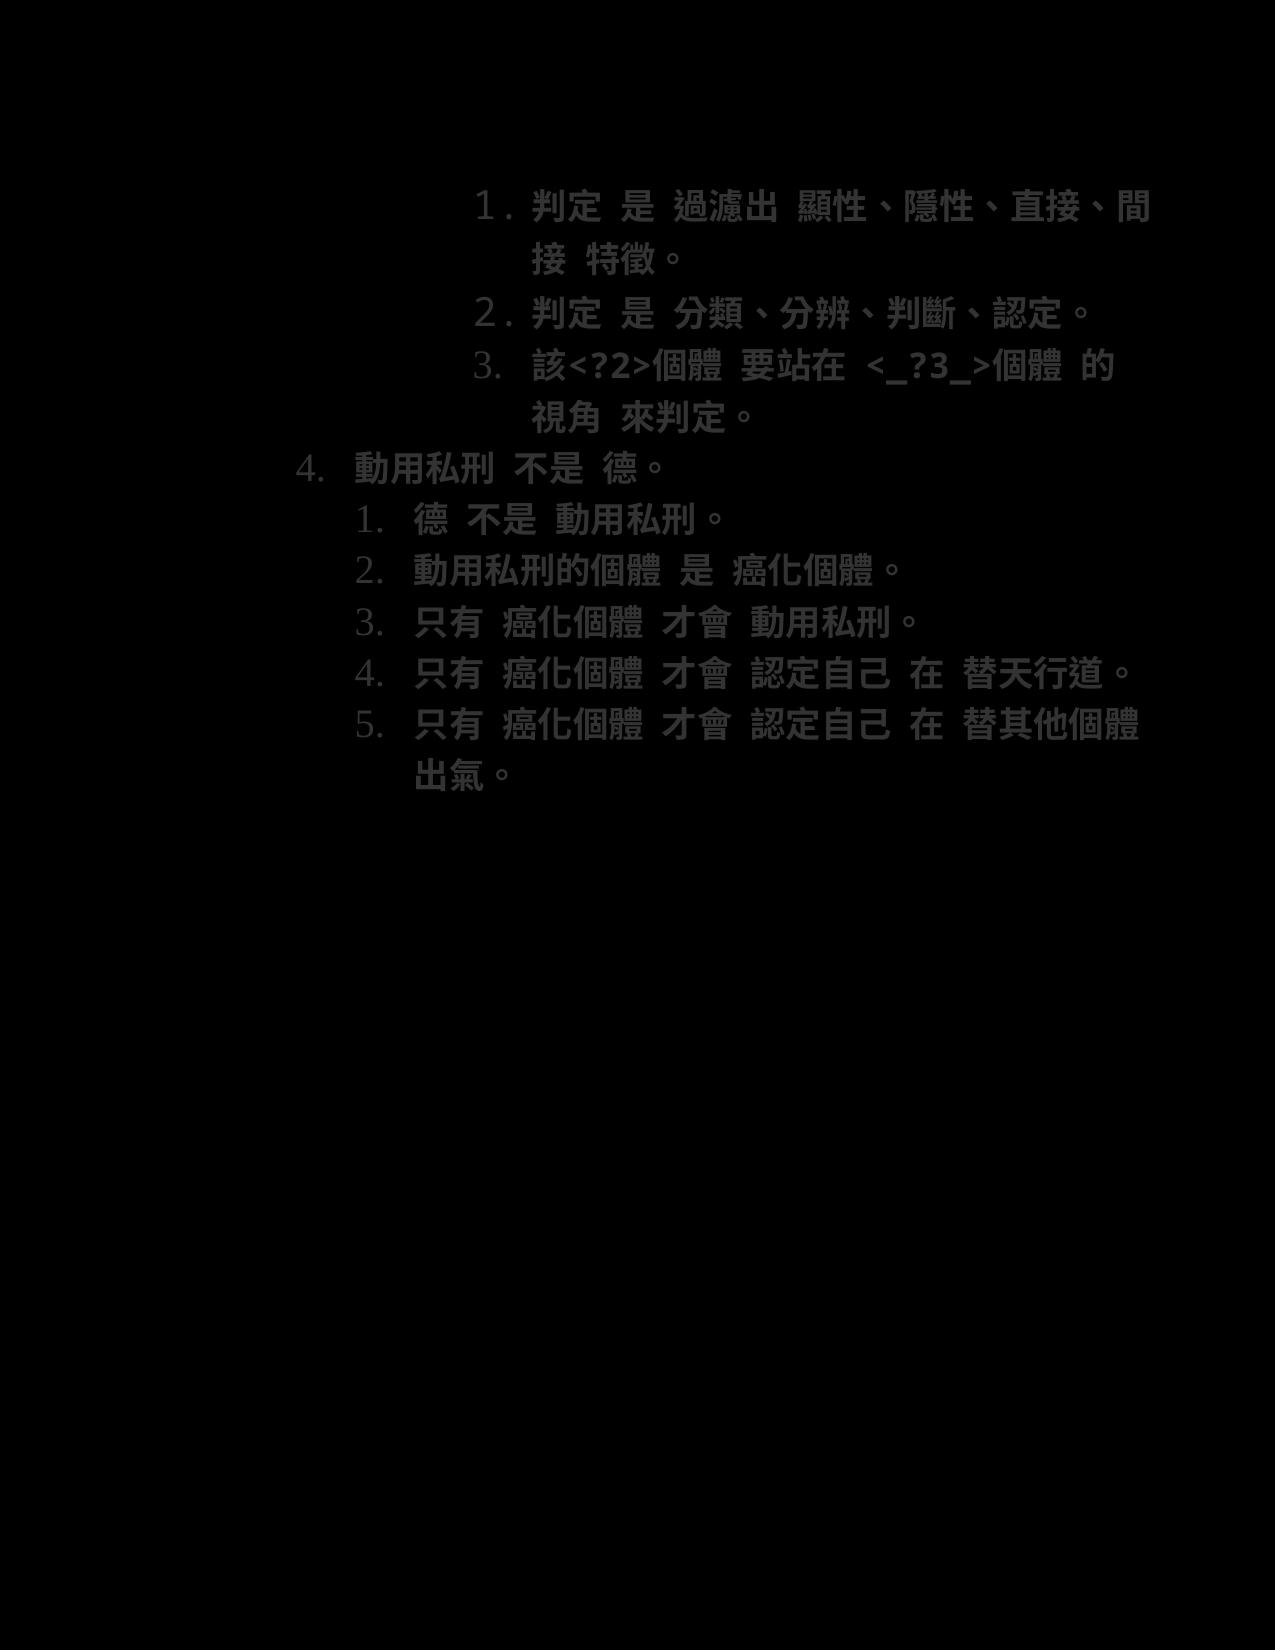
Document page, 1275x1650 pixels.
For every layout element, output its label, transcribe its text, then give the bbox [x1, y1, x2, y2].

list 只有 癌化個體 才會 認定自己 在 替天行道。 [354, 645, 1157, 697]
list 只有 癌化個體 才會 動用私刑。 [354, 594, 1157, 645]
list 判定 是 過濾出 顯性、隱性、直接、間接 特徵。 [472, 176, 1157, 283]
list 動用私刑 不是 德。 [295, 440, 1157, 492]
list 該<?2>個體 要站在 <_?3_>個體 的 視角 來判定。 [472, 338, 1157, 440]
list 動用私刑的個體 是 癌化個體。 [354, 543, 1157, 594]
list 只有 癌化個體 才會 認定自己 在 替其他個體出氣。 [354, 697, 1157, 799]
list 德 不是 動用私刑。 [354, 492, 1157, 543]
list 判定 是 分類、分辨、判斷、認定。 [472, 283, 1157, 338]
